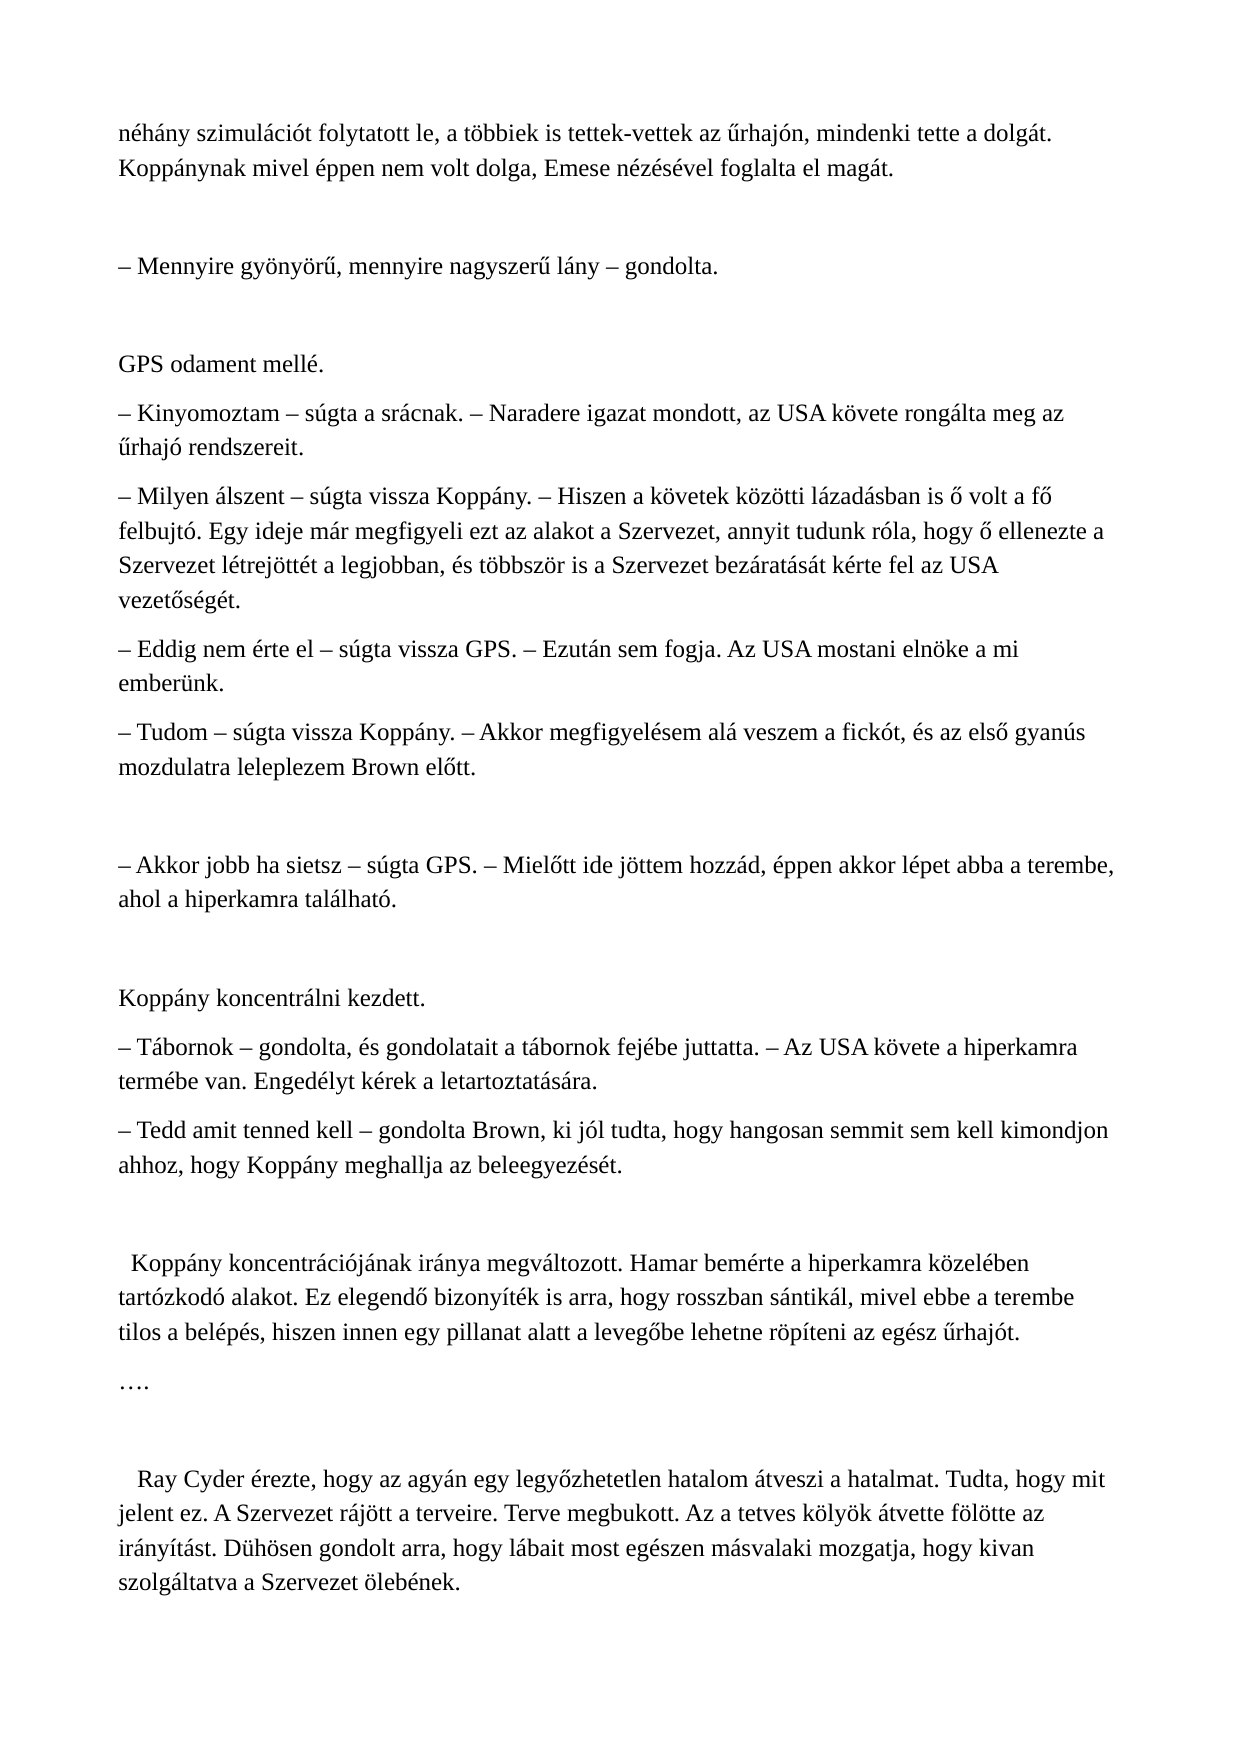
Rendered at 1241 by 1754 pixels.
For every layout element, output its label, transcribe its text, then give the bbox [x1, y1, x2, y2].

text Ray Cyder érezte, hogy az agyán egy legyőzhetetlen hatalom átveszi a hatalmat. Tudta, hogy mit jelent ez. A Szervezet rájött a terveire. Terve megbukott. Az a tetves kölyök átvette fölötte az irányítást. Dühösen gondolt arra, hogy lábait most egészen másvalaki mozgatja, hogy kivan szolgáltatva a Szervezet ölebének. [118, 1464, 1122, 1596]
text …. [118, 1366, 1122, 1395]
text – Kinyomoztam – súgta a srácnak. – Naradere igazat mondott, az USA követe rongálta meg az űrhajó rendszereit. [118, 398, 1122, 461]
text GPS odament mellé. [118, 349, 1122, 378]
text – Tábornok – gondolta, és gondolatait a tábornok fejébe juttatta. – Az USA követe a hiperkamra termébe van. Engedélyt kérek a letartoztatására. [118, 1032, 1122, 1095]
text Koppány koncentrálni kezdett. [118, 983, 1122, 1011]
text – Akkor jobb ha sietsz – súgta GPS. – Mielőtt ide jöttem hozzád, éppen akkor lépet abba a terembe, ahol a hiperkamra található. [118, 850, 1122, 913]
text – Mennyire gyönyörű, mennyire nagyszerű lány – gondolta. [118, 251, 1122, 279]
text Koppány koncentrációjának iránya megváltozott. Hamar bemérte a hiperkamra közelében tartózkodó alakot. Ez elegendő bizonyíték is arra, hogy rosszban sántikál, mivel ebbe a terembe tilos a belépés, hiszen innen egy pillanat alatt a levegőbe lehetne röpíteni az egész űrhajót. [118, 1248, 1122, 1346]
text néhány szimulációt folytatott le, a többiek is tettek-vettek az űrhajón, mindenki tette a dolgát. Koppánynak mivel éppen nem volt dolga, Emese nézésével foglalta el magát. [118, 118, 1122, 181]
text – Tedd amit tenned kell – gondolta Brown, ki jól tudta, hogy hangosan semmit sem kell kimondjon ahhoz, hogy Koppány meghallja az beleegyezését. [118, 1115, 1122, 1178]
text – Milyen álszent – súgta vissza Koppány. – Hiszen a követek közötti lázadásban is ő volt a fő felbujtó. Egy ideje már megfigyeli ezt az alakot a Szervezet, annyit tudunk róla, hogy ő ellenezte a Szervezet létrejöttét a legjobban, és többször is a Szervezet bezáratását kérte fel az USA vezetőségét. [118, 481, 1122, 614]
text – Tudom – súgta vissza Koppány. – Akkor megfigyelésem alá veszem a fickót, és az első gyanús mozdulatra leleplezem Brown előtt. [118, 717, 1122, 781]
text – Eddig nem érte el – súgta vissza GPS. – Ezután sem fogja. Az USA mostani elnöke a mi emberünk. [118, 634, 1122, 697]
